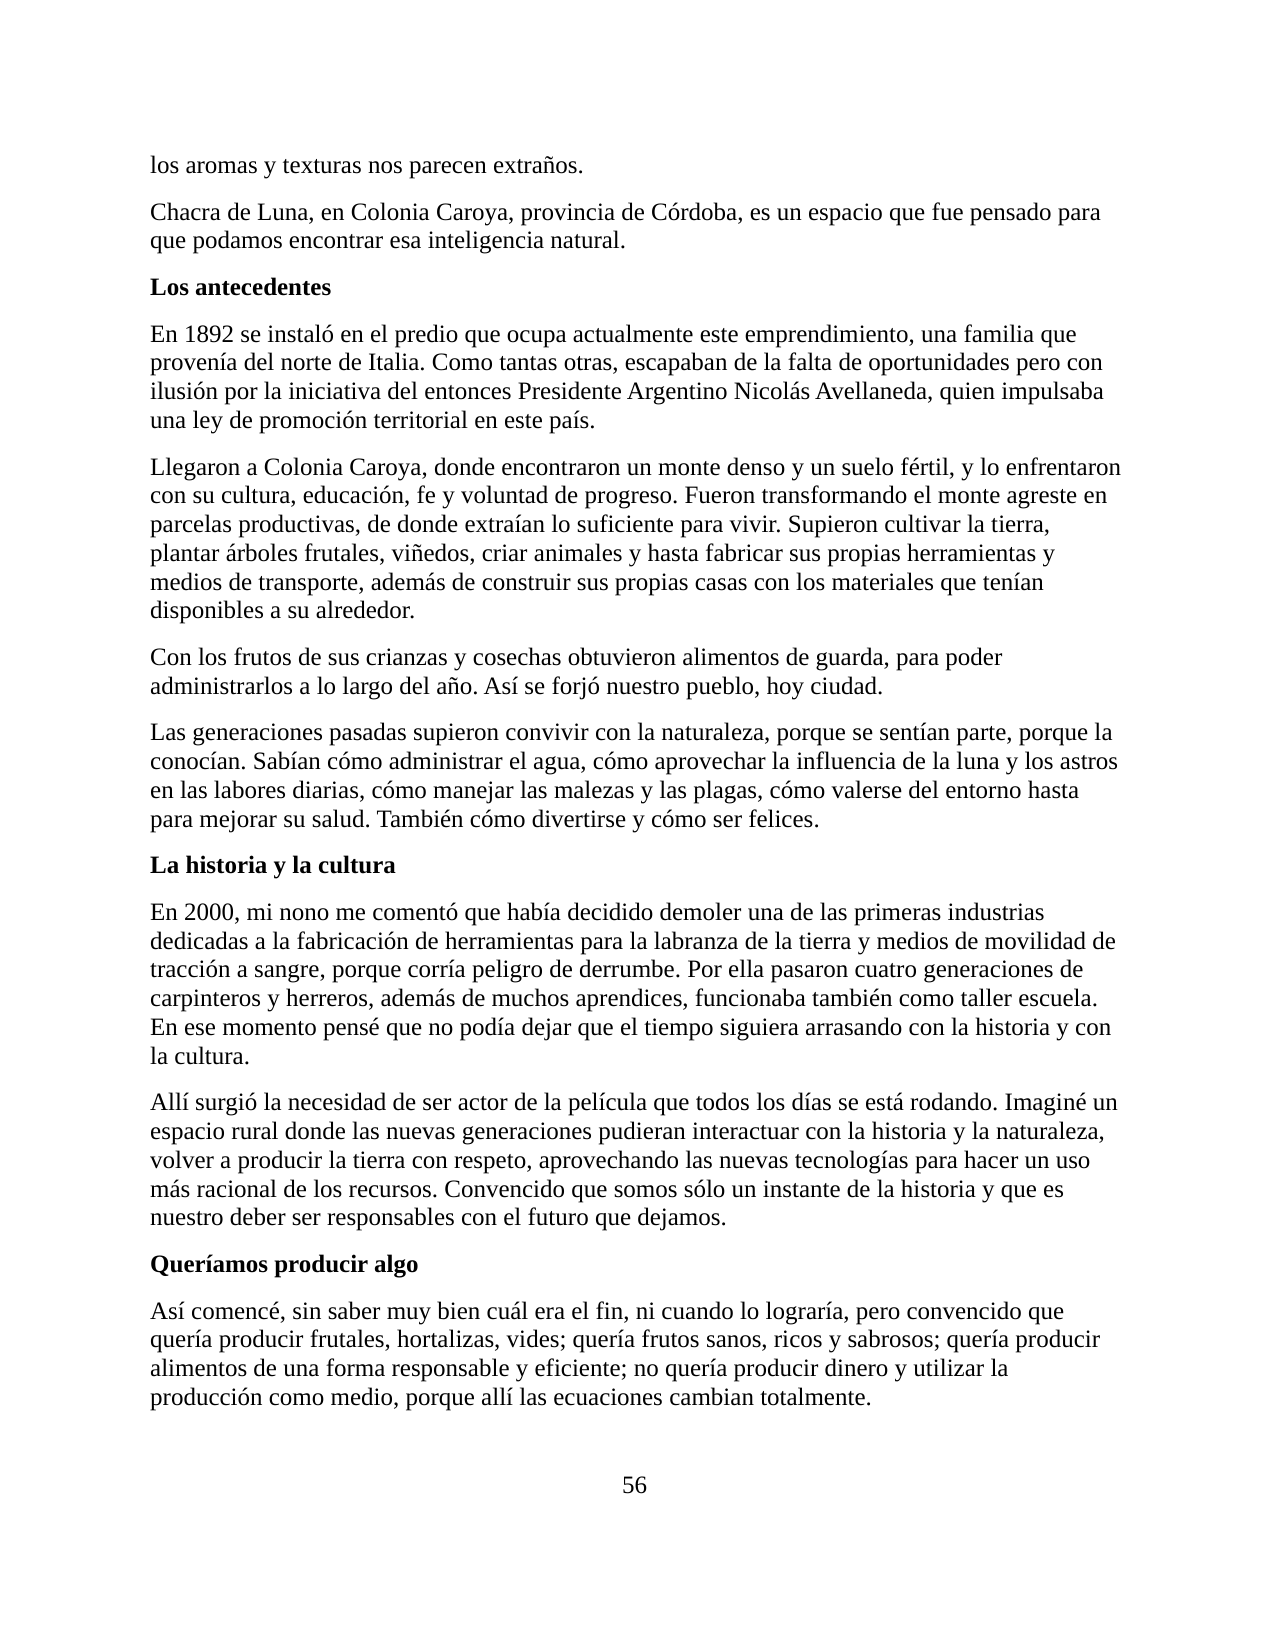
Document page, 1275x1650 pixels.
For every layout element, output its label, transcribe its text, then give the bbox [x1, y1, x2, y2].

text los aromas y texturas nos parecen extraños. [150, 150, 1125, 179]
text Con los frutos de sus crianzas y cosechas obtuvieron alimentos de guarda, para poder administrarlos a lo largo del año. Así se forjó nuestro pueblo, hoy ciudad. [150, 642, 1125, 699]
text En 1892 se instaló en el predio que ocupa actualmente este emprendimiento, una familia que provenía del norte de Italia. Como tantas otras, escapaban de la falta de oportunidades pero con ilusión por la iniciativa del entonces Presidente Argentino Nicolás Avellaneda, quien impulsaba una ley de promoción territorial en este país. [150, 319, 1125, 434]
text Así comencé, sin saber muy bien cuál era el fin, ni cuando lo lograría, pero convencido que quería producir frutales, hortalizas, vides; quería frutos sanos, ricos y sabrosos; quería producir alimentos de una forma responsable y eficiente; no quería producir dinero y utilizar la producción como medio, porque allí las ecuaciones cambian totalmente. [150, 1296, 1125, 1411]
text Allí surgió la necesidad de ser actor de la película que todos los días se está rodando. Imaginé un espacio rural donde las nuevas generaciones pudieran interactuar con la historia y la naturaleza, volver a producir la tierra con respeto, aprovechando las nuevas tecnologías para hacer un uso más racional de los recursos. Convencido que somos sólo un instante de la historia y que es nuestro deber ser responsables con el futuro que dejamos. [150, 1087, 1125, 1231]
text Queríamos producir algo [150, 1249, 1125, 1278]
text Chacra de Luna, en Colonia Caroya, provincia de Córdoba, es un espacio que fue pensado para que podamos encontrar esa inteligencia natural. [150, 197, 1125, 254]
text La historia y la cultura [150, 850, 1125, 879]
text Las generaciones pasadas supieron convivir con la naturaleza, porque se sentían parte, porque la conocían. Sabían cómo administrar el agua, cómo aprovechar la influencia de la luna y los astros en las labores diarias, cómo manejar las malezas y las plagas, cómo valerse del entorno hasta para mejorar su salud. También cómo divertirse y cómo ser felices. [150, 717, 1125, 832]
text Llegaron a Colonia Caroya, donde encontraron un monte denso y un suelo fértil, y lo enfrentaron con su cultura, educación, fe y voluntad de progreso. Fueron transformando el monte agreste en parcelas productivas, de donde extraían lo suficiente para vivir. Supieron cultivar la tierra, plantar árboles frutales, viñedos, criar animales y hasta fabricar sus propias herramientas y medios de transporte, además de construir sus propias casas con los materiales que tenían disponibles a su alrededor. [150, 452, 1125, 624]
text Los antecedentes [150, 272, 1125, 301]
text En 2000, mi nono me comentó que había decidido demoler una de las primeras industrias dedicadas a la fabricación de herramientas para la labranza de la tierra y medios de movilidad de tracción a sangre, porque corría peligro de derrumbe. Por ella pasaron cuatro generaciones de carpinteros y herreros, además de muchos aprendices, funcionaba también como taller escuela. En ese momento pensé que no podía dejar que el tiempo siguiera arrasando con la historia y con la cultura. [150, 897, 1125, 1069]
